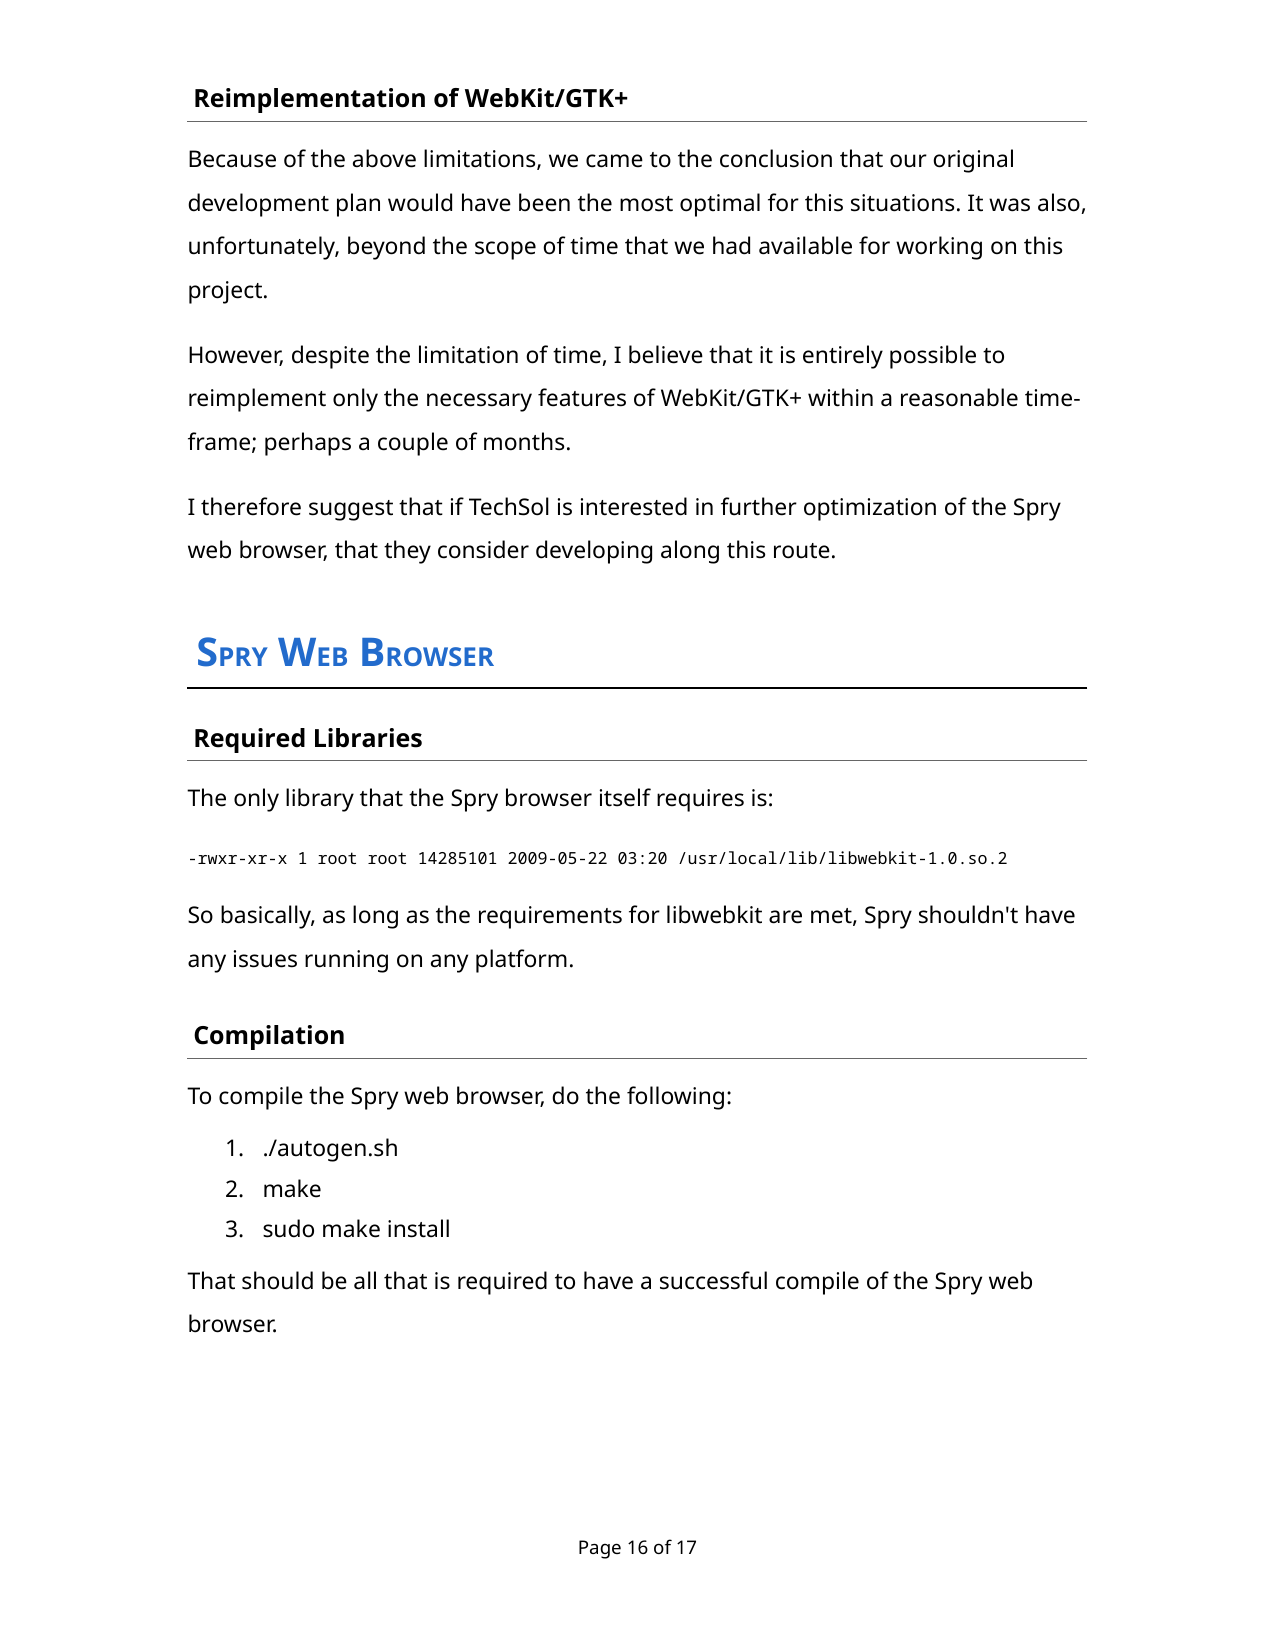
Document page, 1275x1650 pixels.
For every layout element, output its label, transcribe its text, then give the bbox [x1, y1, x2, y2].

text So basically, as long as the requirements for libwebkit are met, Spry shouldn't have any issues running on any platform. [187, 899, 1087, 974]
subtitle Compilation [187, 1012, 1087, 1058]
text I therefore suggest that if TechSol is interested in further optimization of the Spry web browser, that they consider developing along this route. [187, 491, 1087, 566]
list make [225, 1172, 1087, 1204]
text However, despite the limitation of time, I believe that it is entirely possible to reimplement only the necessary features of WebKit/GTK+ within a reasonable time-frame; perhaps a couple of months. [187, 339, 1087, 457]
text That should be all that is required to have a successful compile of the Spry web browser. [187, 1265, 1087, 1340]
subtitle Required Libraries [187, 714, 1087, 760]
text To compile the Spry web browser, do the following: [187, 1080, 1087, 1111]
subtitle Reimplementation of WebKit/GTK+ [187, 75, 1087, 121]
list ./autogen.sh [225, 1132, 1087, 1164]
text The only library that the Spry browser itself requires is: [187, 782, 1087, 813]
text -rwxr-xr-x 1 root root 14285101 2009-05-22 03:20 /usr/local/lib/libwebkit-1.0.so.2 [187, 847, 1087, 869]
subtitle Spry Web Browser [187, 616, 1087, 687]
text Because of the above limitations, we came to the conclusion that our original development plan would have been the most optimal for this situations. It was also, unfortunately, beyond the scope of time that we had available for working on this project. [187, 143, 1087, 305]
list sudo make install [225, 1213, 1087, 1244]
